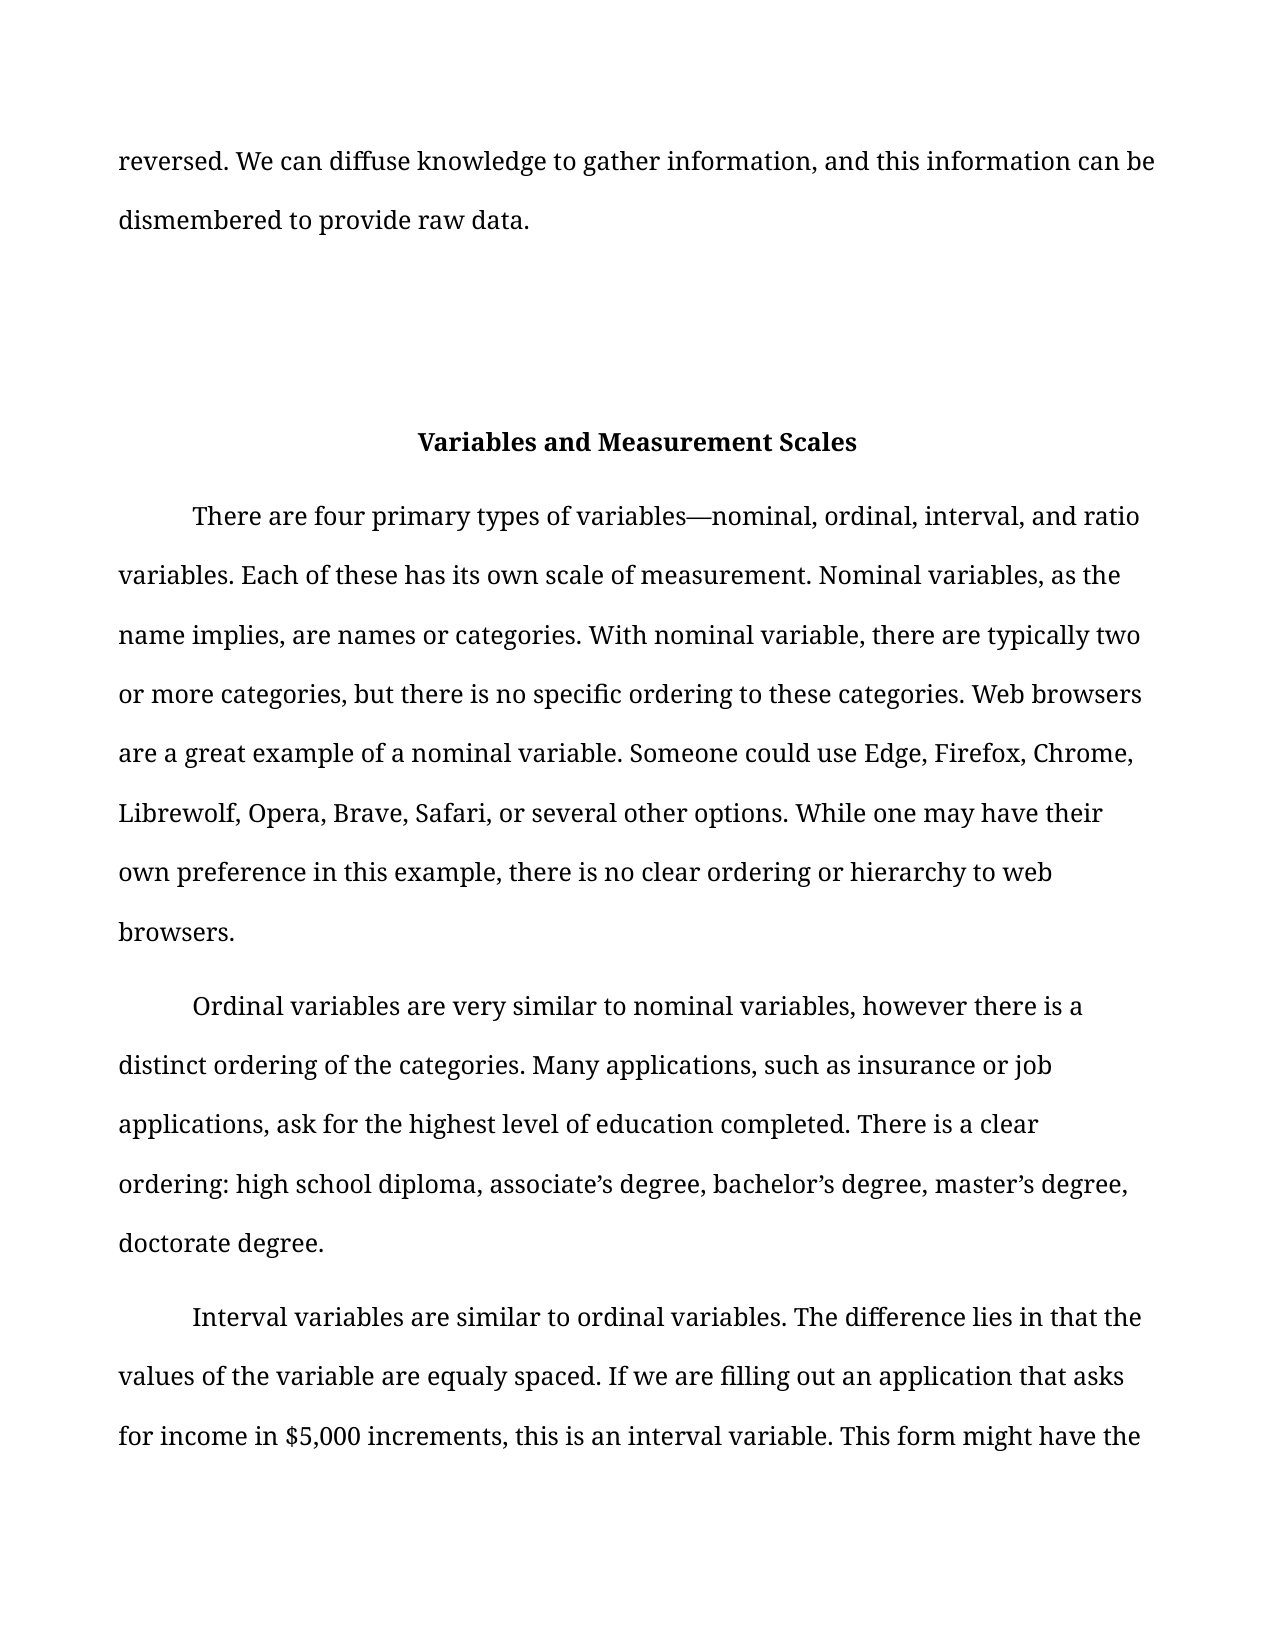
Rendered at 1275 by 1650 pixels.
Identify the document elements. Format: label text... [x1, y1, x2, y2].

text reversed. We can diffuse knowledge to gather information, and this information can be dismembered to provide raw data. [118, 118, 1157, 237]
text Ordinal variables are very similar to nominal variables, however there is a distinct ordering of the categories. Many applications, such as insurance or job applications, ask for the highest level of education completed. There is a clear ordering: high school diploma, associate’s degree, bachelor’s degree, master’s degree, doctorate degree. [118, 963, 1157, 1260]
text Interval variables are similar to ordinal variables. The difference lies in that the values of the variable are equaly spaced. If we are filling out an application that asks for income in $5,000 increments, this is an interval variable. This form might have the [118, 1274, 1157, 1452]
text Variables and Measurement Scales [118, 399, 1157, 459]
text There are four primary types of variables—nominal, ordinal, interval, and ratio variables. Each of these has its own scale of measurement. Nominal variables, as the name implies, are names or categories. With nominal variable, there are typically two or more categories, but there is no specific ordering to these categories. Web browsers are a great example of a nominal variable. Someone could use Edge, Firefox, Chrome, Librewolf, Opera, Brave, Safari, or several other options. While one may have their own preference in this example, there is no clear ordering or hierarchy to web browsers. [118, 473, 1157, 948]
